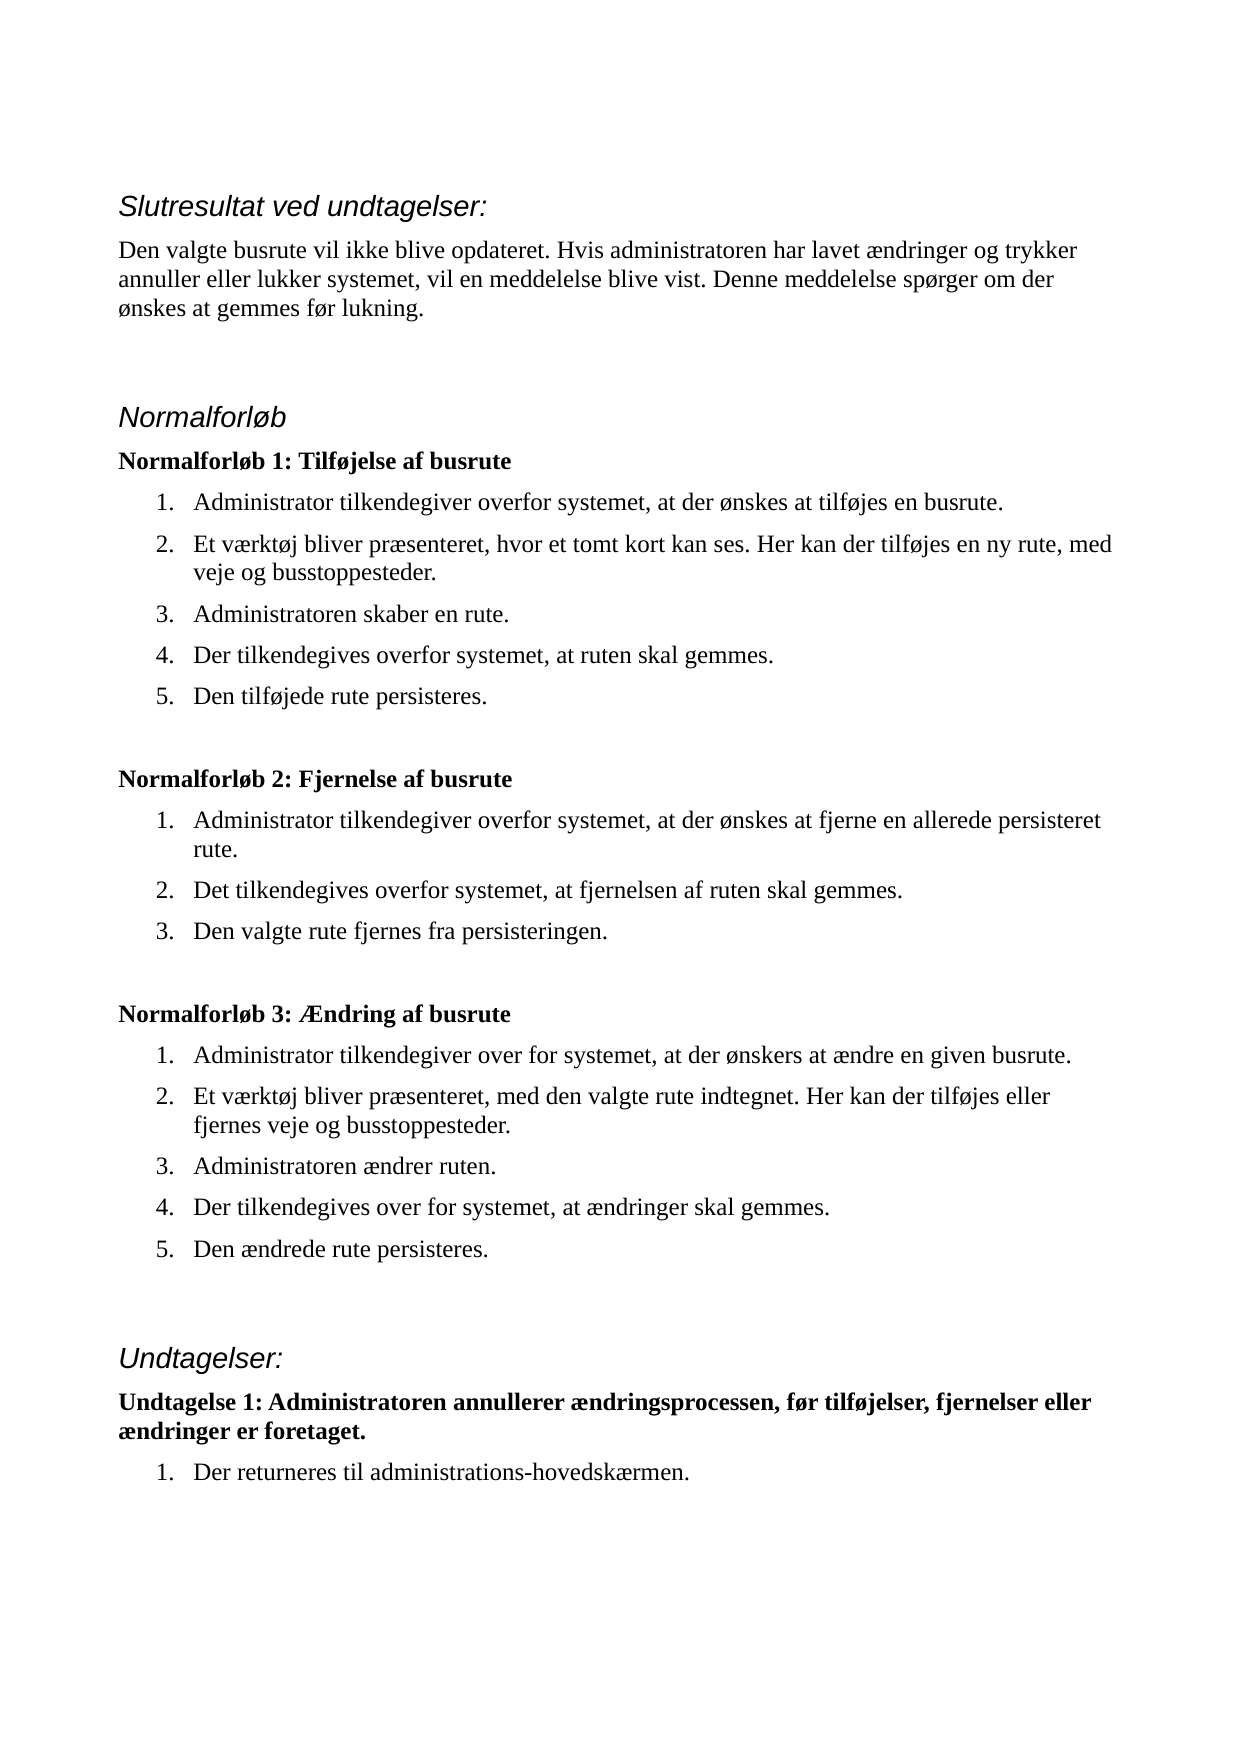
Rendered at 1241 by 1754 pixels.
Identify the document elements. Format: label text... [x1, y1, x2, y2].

subtitle Slutresultat ved undtagelser: [118, 189, 1122, 223]
list Den tilføjede rute persisteres. [156, 681, 1122, 710]
subtitle Undtagelser: [118, 1341, 1122, 1375]
text Normalforløb 1: Tilføjelse af busrute [118, 446, 1122, 475]
text Undtagelse 1: Administratoren annullerer ændringsprocessen, før tilføjelser, fjernelser eller ændringer er foretaget. [118, 1387, 1122, 1445]
list Det tilkendegives overfor systemet, at fjernelsen af ruten skal gemmes. [156, 875, 1122, 904]
subtitle Normalforløb [118, 400, 1122, 434]
list Administrator tilkendegiver over for systemet, at der ønskers at ændre en given busrute. [156, 1040, 1122, 1069]
list Et værktøj bliver præsenteret, hvor et tomt kort kan ses. Her kan der tilføjes en ny rute, med veje og busstoppesteder. [156, 529, 1122, 586]
list Den ændrede rute persisteres. [156, 1234, 1122, 1262]
list Der tilkendegives overfor systemet, at ruten skal gemmes. [156, 640, 1122, 669]
list Der tilkendegives over for systemet, at ændringer skal gemmes. [156, 1192, 1122, 1221]
list Administratoren skaber en rute. [156, 599, 1122, 627]
list Administrator tilkendegiver overfor systemet, at der ønskes at tilføjes en busrute. [156, 487, 1122, 516]
list Et værktøj bliver præsenteret, med den valgte rute indtegnet. Her kan der tilføjes eller fjernes veje og busstoppesteder. [156, 1081, 1122, 1139]
list Der returneres til administrations-hovedskærmen. [156, 1457, 1122, 1486]
text Normalforløb 3: Ændring af busrute [118, 999, 1122, 1027]
text Den valgte busrute vil ikke blive opdateret. Hvis administratoren har lavet ændringer og trykker annuller eller lukker systemet, vil en meddelelse blive vist. Denne meddelelse spørger om der ønskes at gemmes før lukning. [118, 235, 1122, 321]
list Den valgte rute fjernes fra persisteringen. [156, 916, 1122, 945]
list Administratoren ændrer ruten. [156, 1151, 1122, 1180]
text Normalforløb 2: Fjernelse af busrute [118, 764, 1122, 792]
list Administrator tilkendegiver overfor systemet, at der ønskes at fjerne en allerede persisteret rute. [156, 805, 1122, 862]
